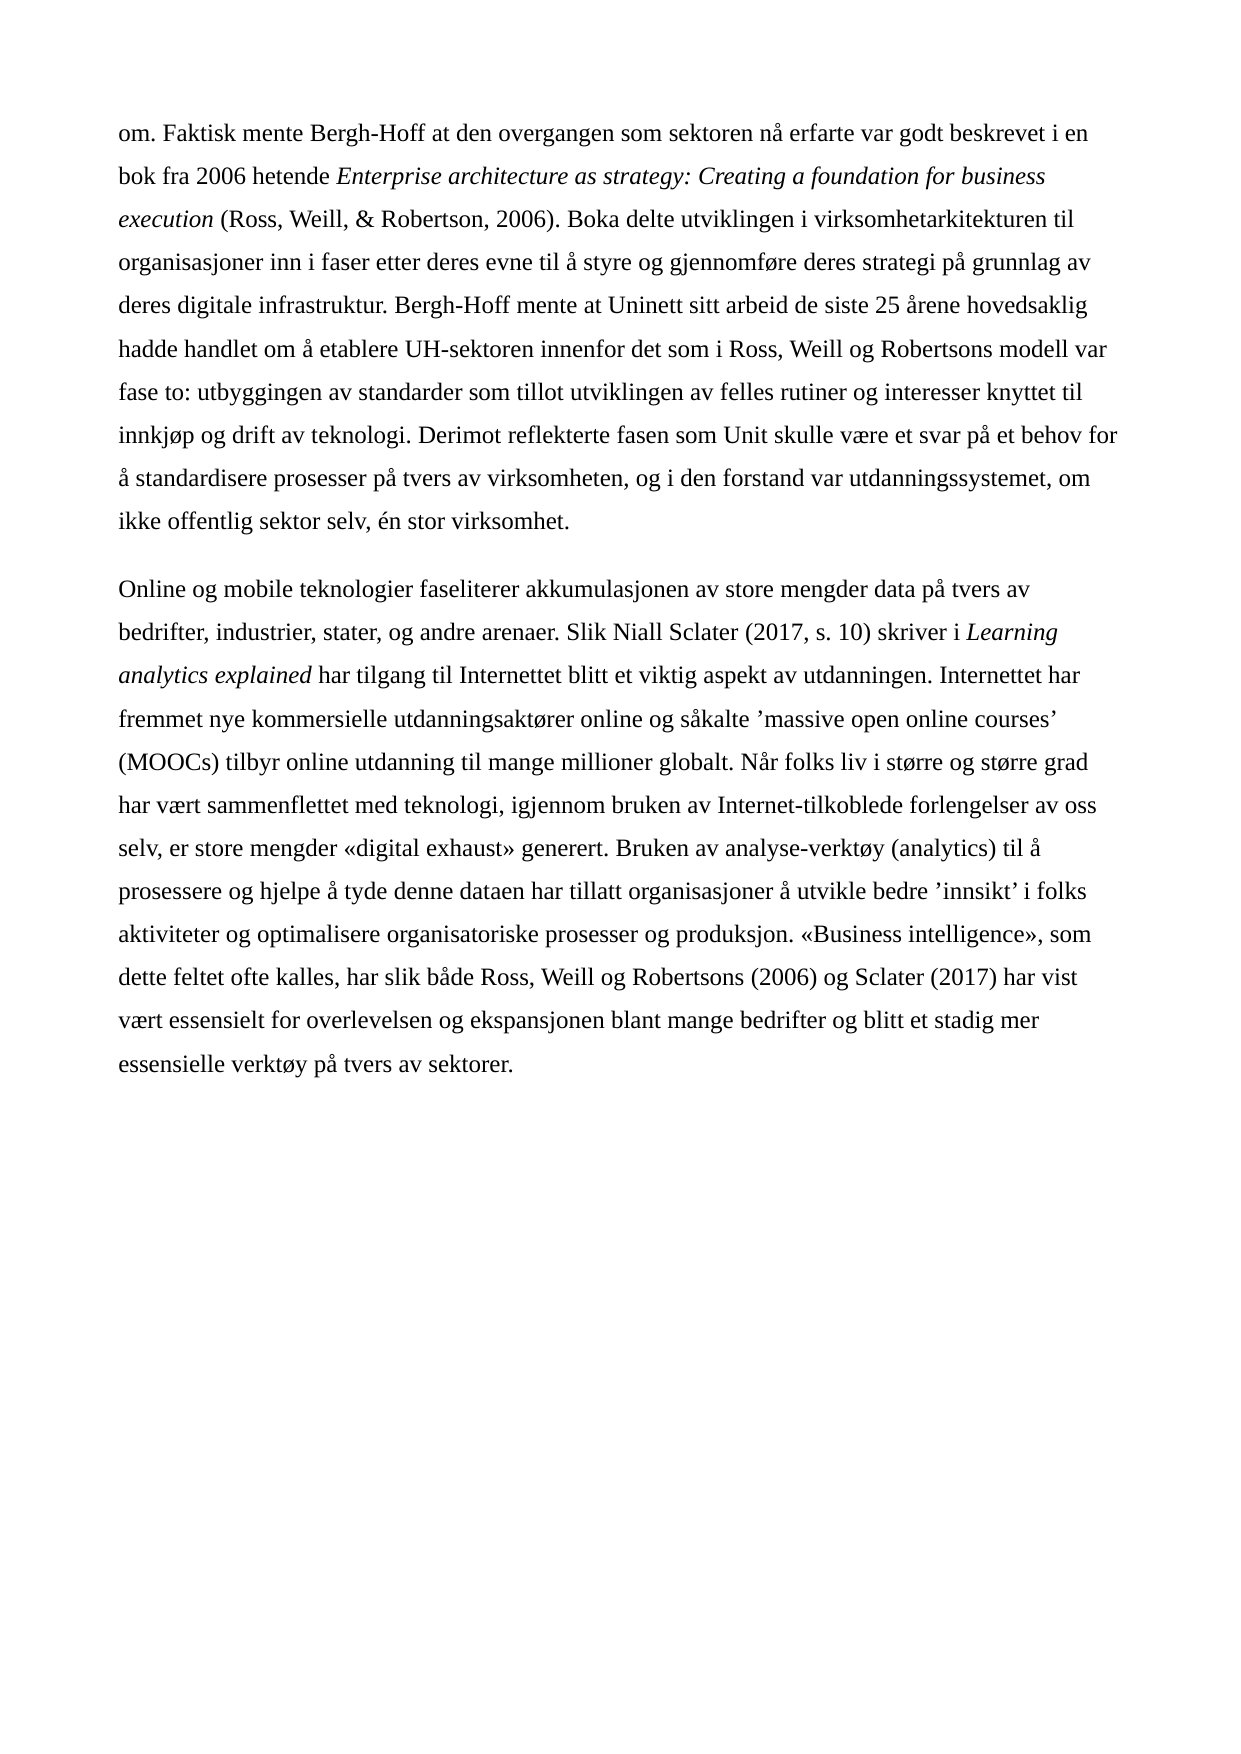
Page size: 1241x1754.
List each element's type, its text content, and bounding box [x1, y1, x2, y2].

text om. Faktisk mente Bergh-Hoff at den overgangen som sektoren nå erfarte var godt beskrevet i en bok fra 2006 hetende Enterprise architecture as strategy: Creating a foundation for business execution (Ross, Weill, & Robertson, 2006). Boka delte utviklingen i virksomhetarkitekturen til organisasjoner inn i faser etter deres evne til å styre og gjennomføre deres strategi på grunnlag av deres digitale infrastruktur. Bergh-Hoff mente at Uninett sitt arbeid de siste 25 årene hovedsaklig hadde handlet om å etablere UH-sektoren innenfor det som i Ross, Weill og Robertsons modell var fase to: utbyggingen av standarder som tillot utviklingen av felles rutiner og interesser knyttet til innkjøp og drift av teknologi. Derimot reflekterte fasen som Unit skulle være et svar på et behov for å standardisere prosesser på tvers av virksomheten, og i den forstand var utdanningssystemet, om ikke offentlig sektor selv, én stor virksomhet. [118, 118, 1122, 535]
text Online og mobile teknologier faseliterer akkumulasjonen av store mengder data på tvers av bedrifter, industrier, stater, og andre arenaer. Slik Niall Sclater (2017, s. 10) skriver i Learning analytics explained har tilgang til Internettet blitt et viktig aspekt av utdanningen. Internettet har fremmet nye kommersielle utdanningsaktører online og såkalte ’massive open online courses’ (MOOCs) tilbyr online utdanning til mange millioner globalt. Når folks liv i større og større grad har vært sammenflettet med teknologi, igjennom bruken av Internet-tilkoblede forlengelser av oss selv, er store mengder «digital exhaust» generert. Bruken av analyse-verktøy (analytics) til å prosessere og hjelpe å tyde denne dataen har tillatt organisasjoner å utvikle bedre ’innsikt’ i folks aktiviteter og optimalisere organisatoriske prosesser og produksjon. «Business intelligence», som dette feltet ofte kalles, har slik både Ross, Weill og Robertsons (2006) og Sclater (2017) har vist vært essensielt for overlevelsen og ekspansjonen blant mange bedrifter og blitt et stadig mer essensielle verktøy på tvers av sektorer. [118, 574, 1122, 1077]
